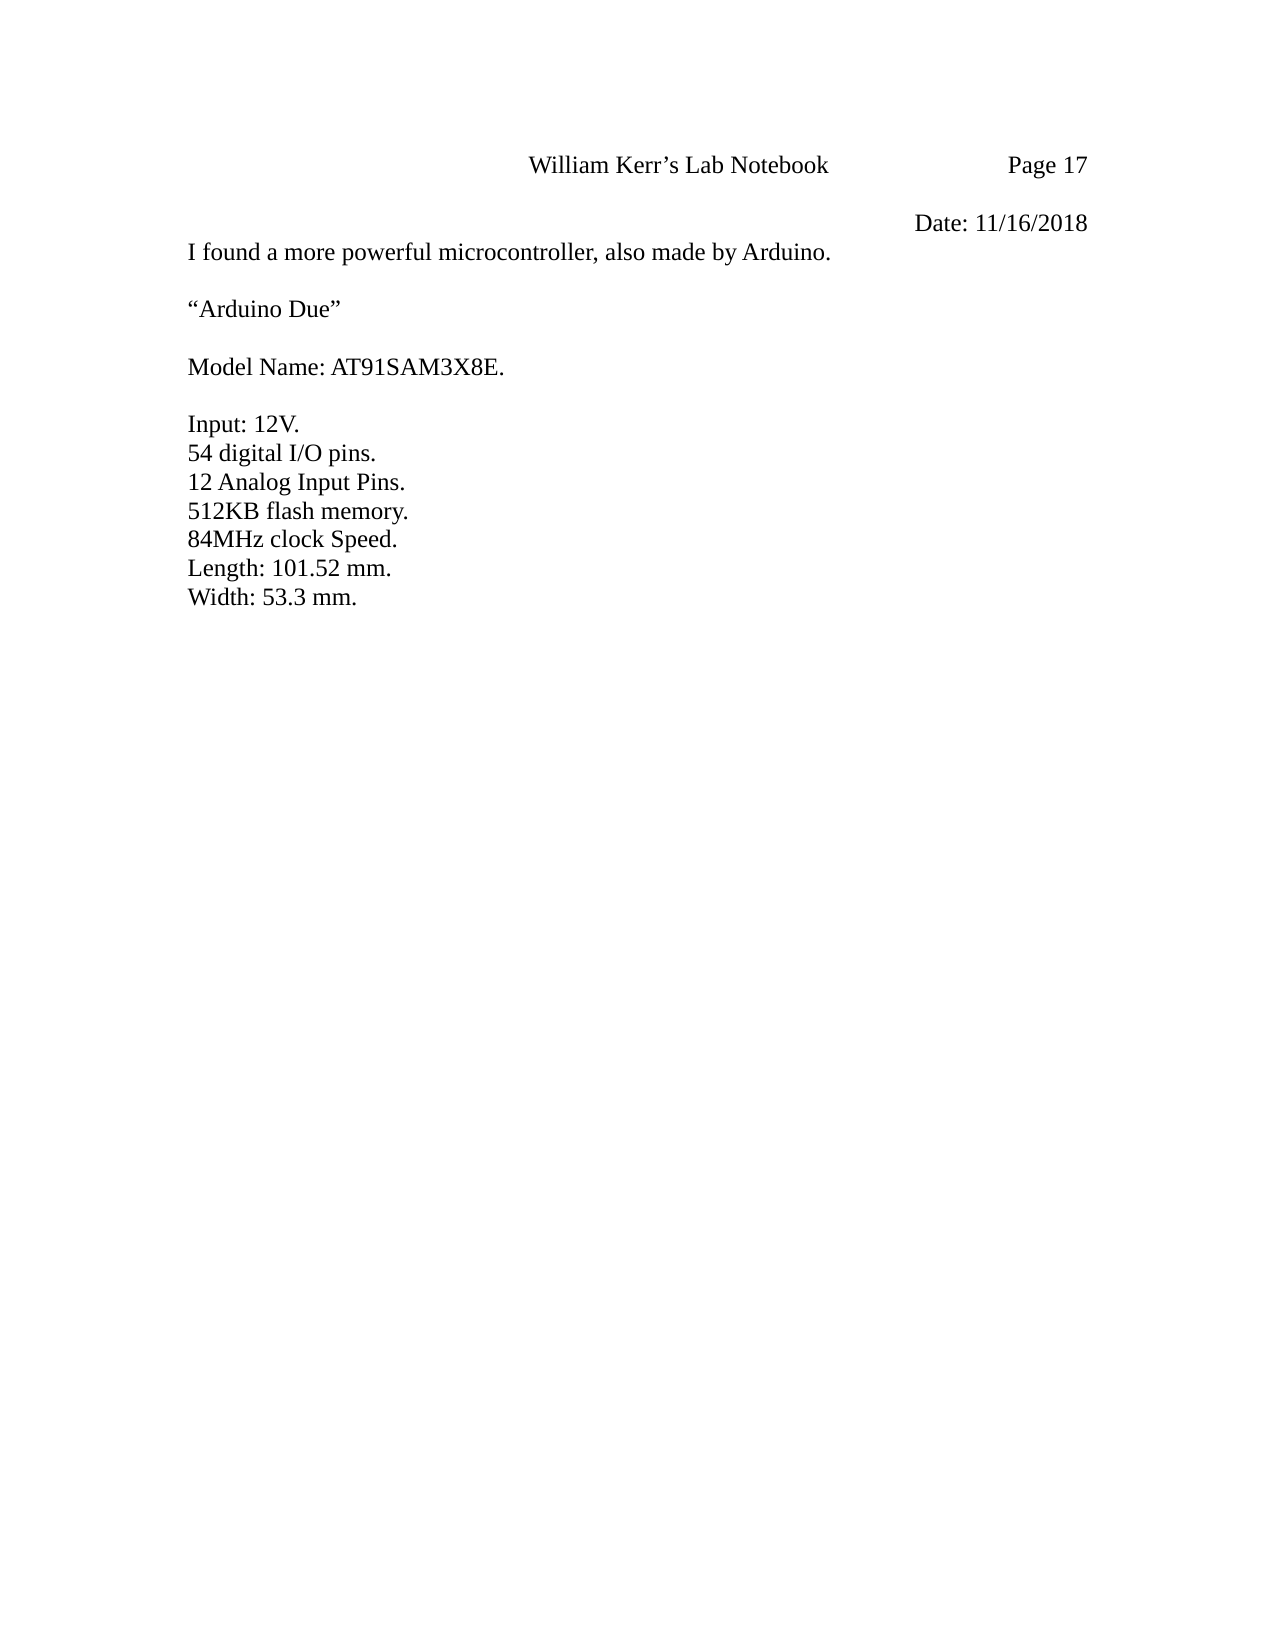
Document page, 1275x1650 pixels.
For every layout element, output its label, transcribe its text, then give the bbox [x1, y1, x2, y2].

text 512KB flash memory. [187, 496, 1087, 524]
text “Arduino Due” [187, 294, 1087, 323]
text Length: 101.52 mm. [187, 553, 1087, 582]
text Width: 53.3 mm. [187, 582, 1087, 611]
text 54 digital I/O pins. [187, 438, 1087, 467]
text Model Name: AT91SAM3X8E. [187, 352, 1087, 381]
text I found a more powerful microcontroller, also made by Arduino. [187, 237, 1087, 266]
text 84MHz clock Speed. [187, 524, 1087, 553]
text Date: 11/16/2018 [187, 208, 1087, 237]
text 12 Analog Input Pins. [187, 467, 1087, 496]
text Input: 12V. [187, 409, 1087, 438]
